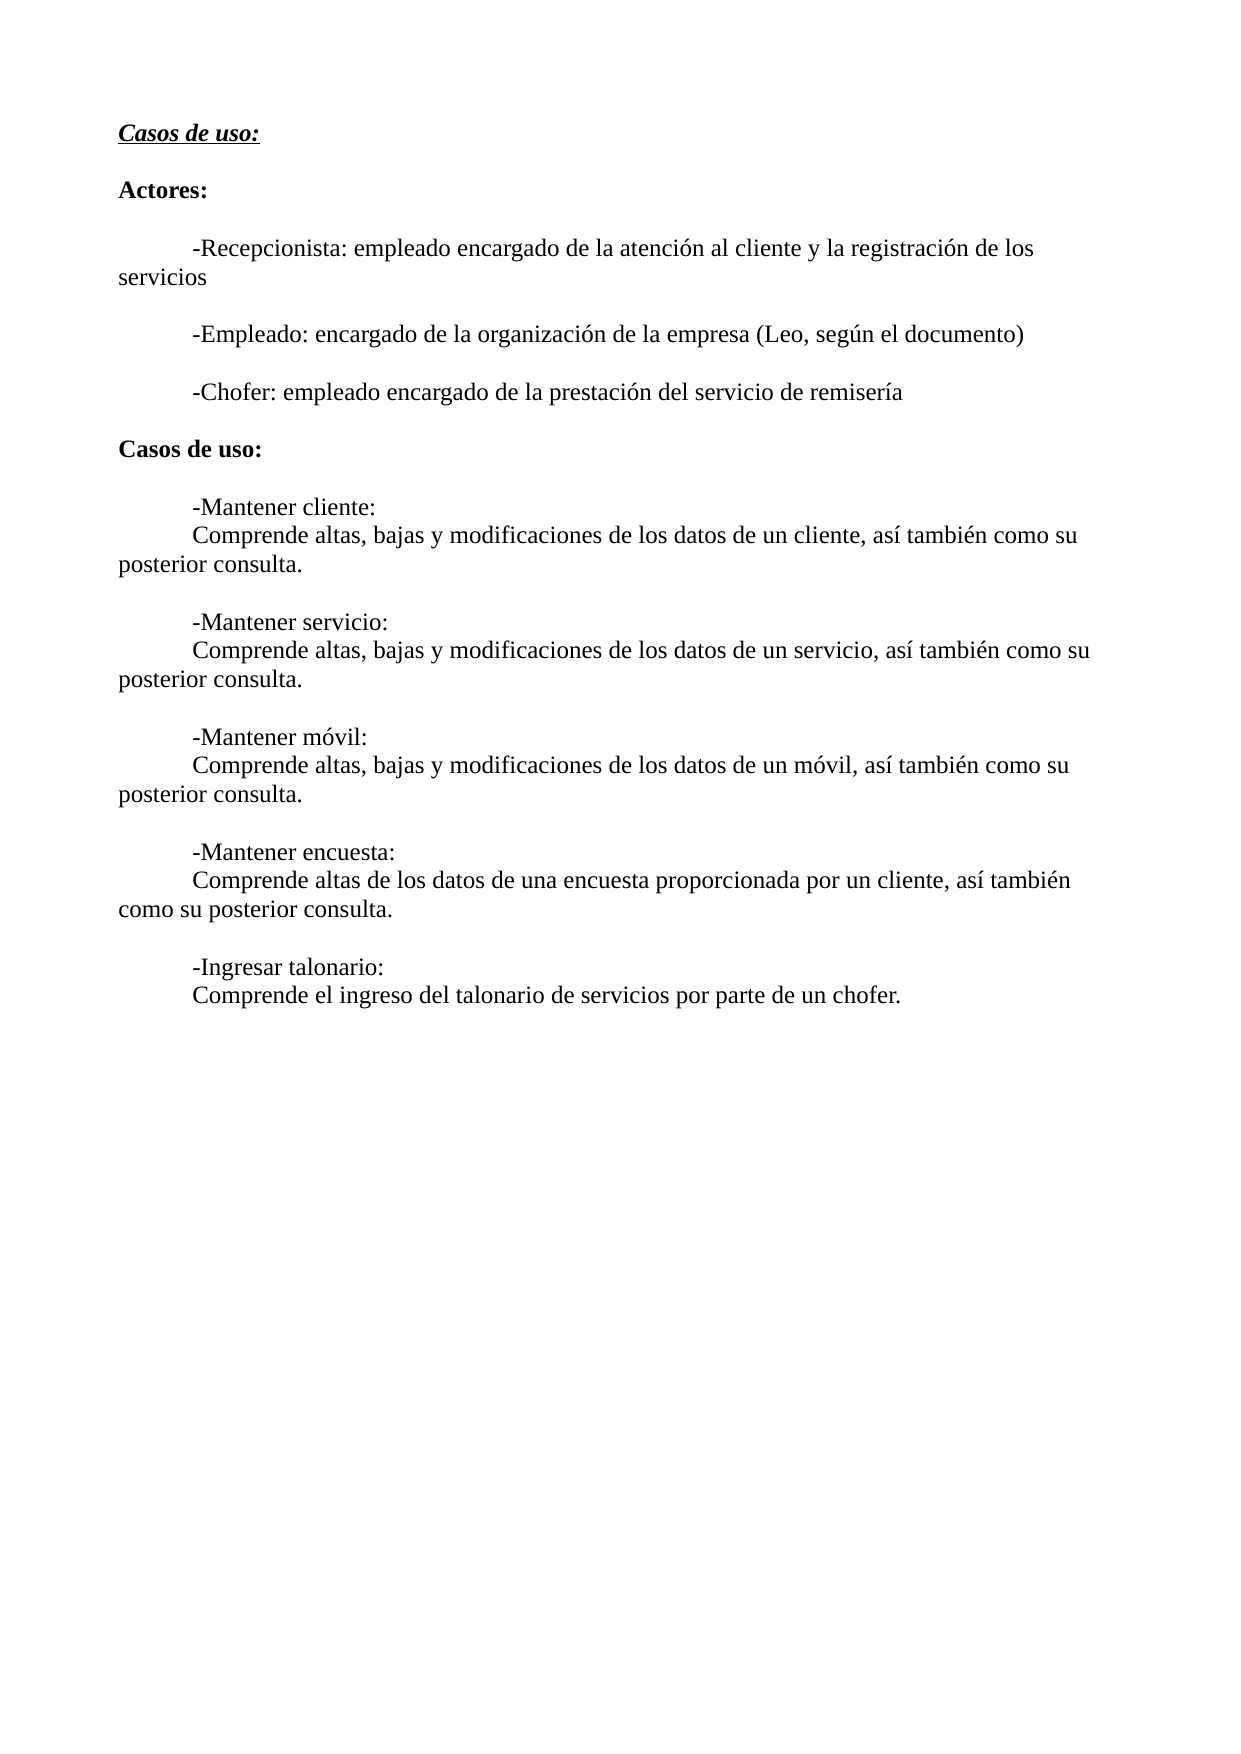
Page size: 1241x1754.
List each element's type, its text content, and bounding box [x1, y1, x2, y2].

text Casos de uso: [118, 434, 1122, 463]
text -Recepcionista: empleado encargado de la atención al cliente y la registración de los servicios [118, 233, 1122, 291]
text Actores: [118, 176, 1122, 204]
text Comprende altas, bajas y modificaciones de los datos de un cliente, así también como su posterior consulta. [118, 521, 1122, 578]
text -Mantener móvil: [118, 722, 1122, 751]
text Casos de uso: [118, 118, 1122, 147]
text -Mantener cliente: [118, 492, 1122, 521]
text Comprende altas de los datos de una encuesta proporcionada por un cliente, así también como su posterior consulta. [118, 866, 1122, 923]
text Comprende el ingreso del talonario de servicios por parte de un chofer. [118, 981, 1122, 1009]
text Comprende altas, bajas y modificaciones de los datos de un móvil, así también como su posterior consulta. [118, 751, 1122, 808]
text -Empleado: encargado de la organización de la empresa (Leo, según el documento) [118, 319, 1122, 348]
text -Ingresar talonario: [118, 952, 1122, 981]
text -Mantener encuesta: [118, 837, 1122, 866]
text -Mantener servicio: [118, 607, 1122, 636]
text -Chofer: empleado encargado de la prestación del servicio de remisería [118, 377, 1122, 406]
text Comprende altas, bajas y modificaciones de los datos de un servicio, así también como su posterior consulta. [118, 636, 1122, 693]
